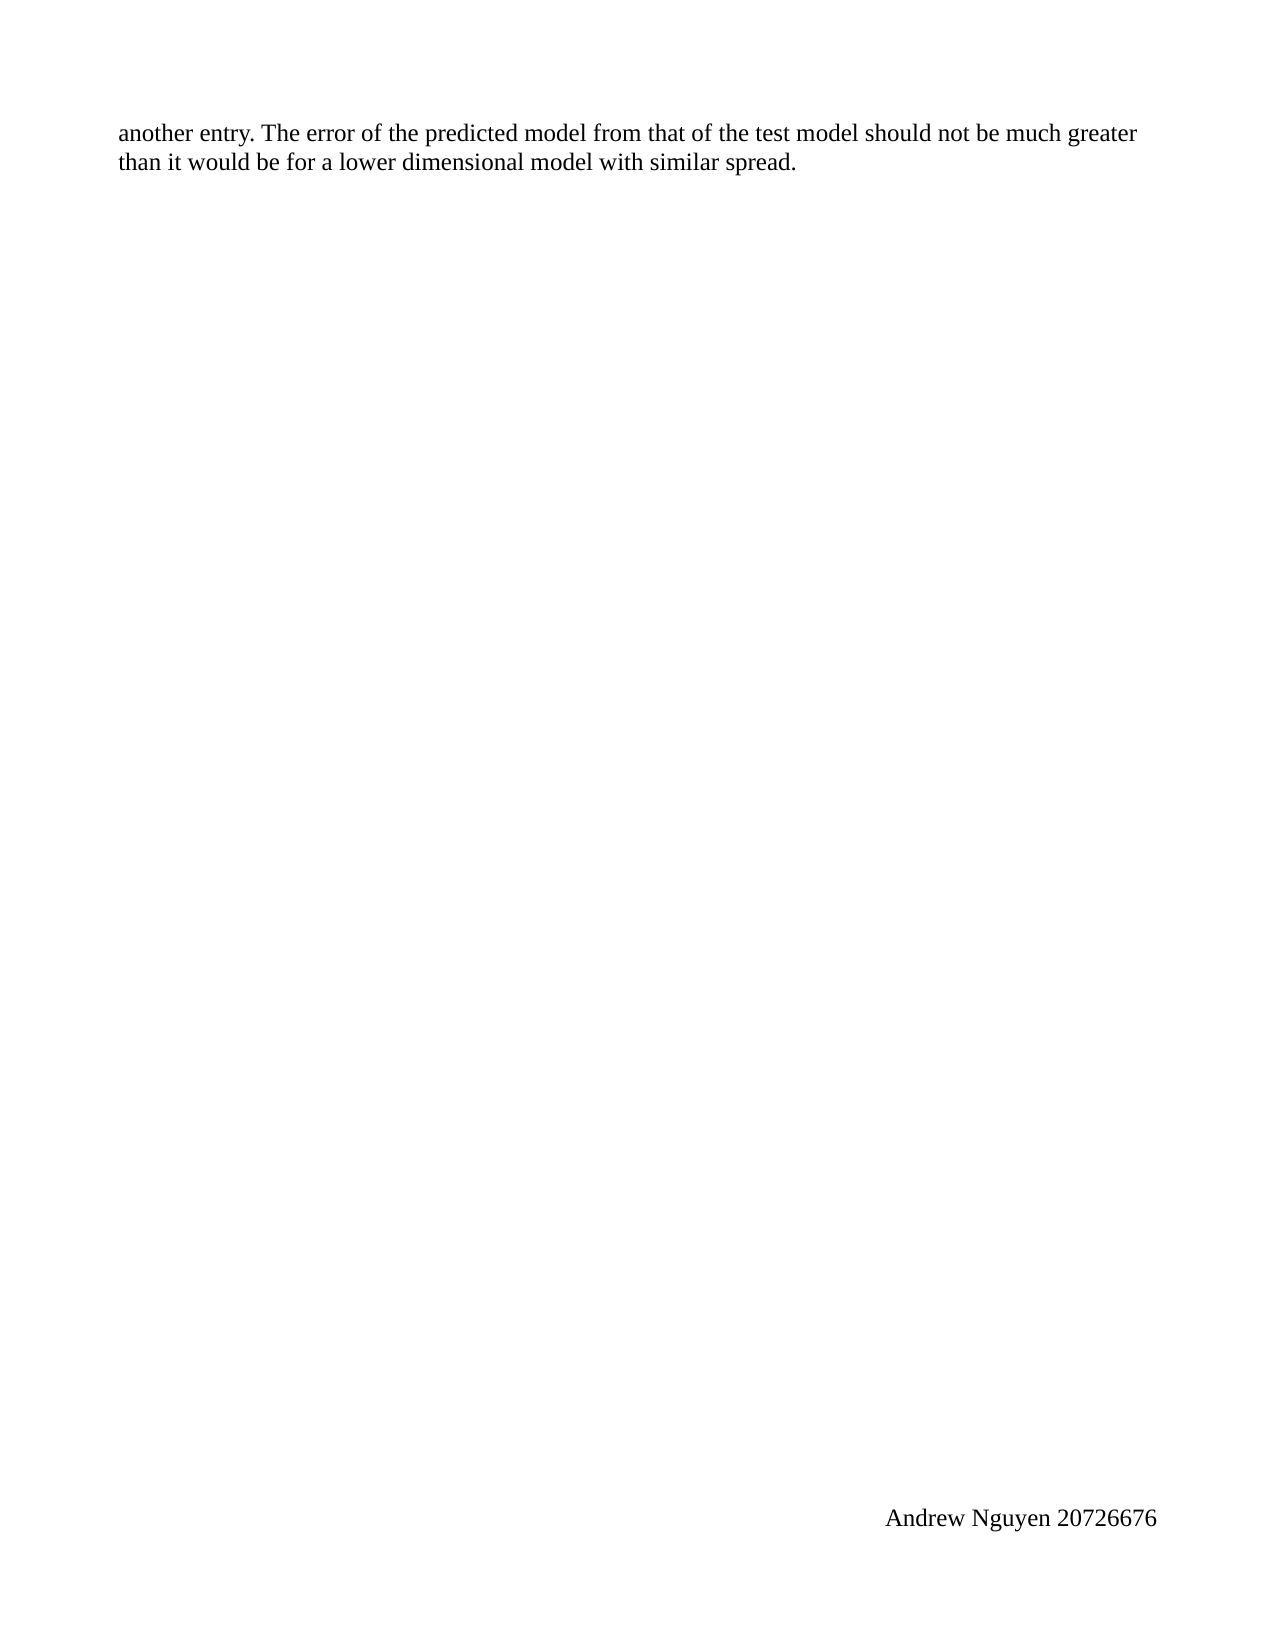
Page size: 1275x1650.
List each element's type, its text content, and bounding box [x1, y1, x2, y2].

text another entry. The error of the predicted model from that of the test model should not be much greater than it would be for a lower dimensional model with similar spread. [118, 118, 1157, 176]
